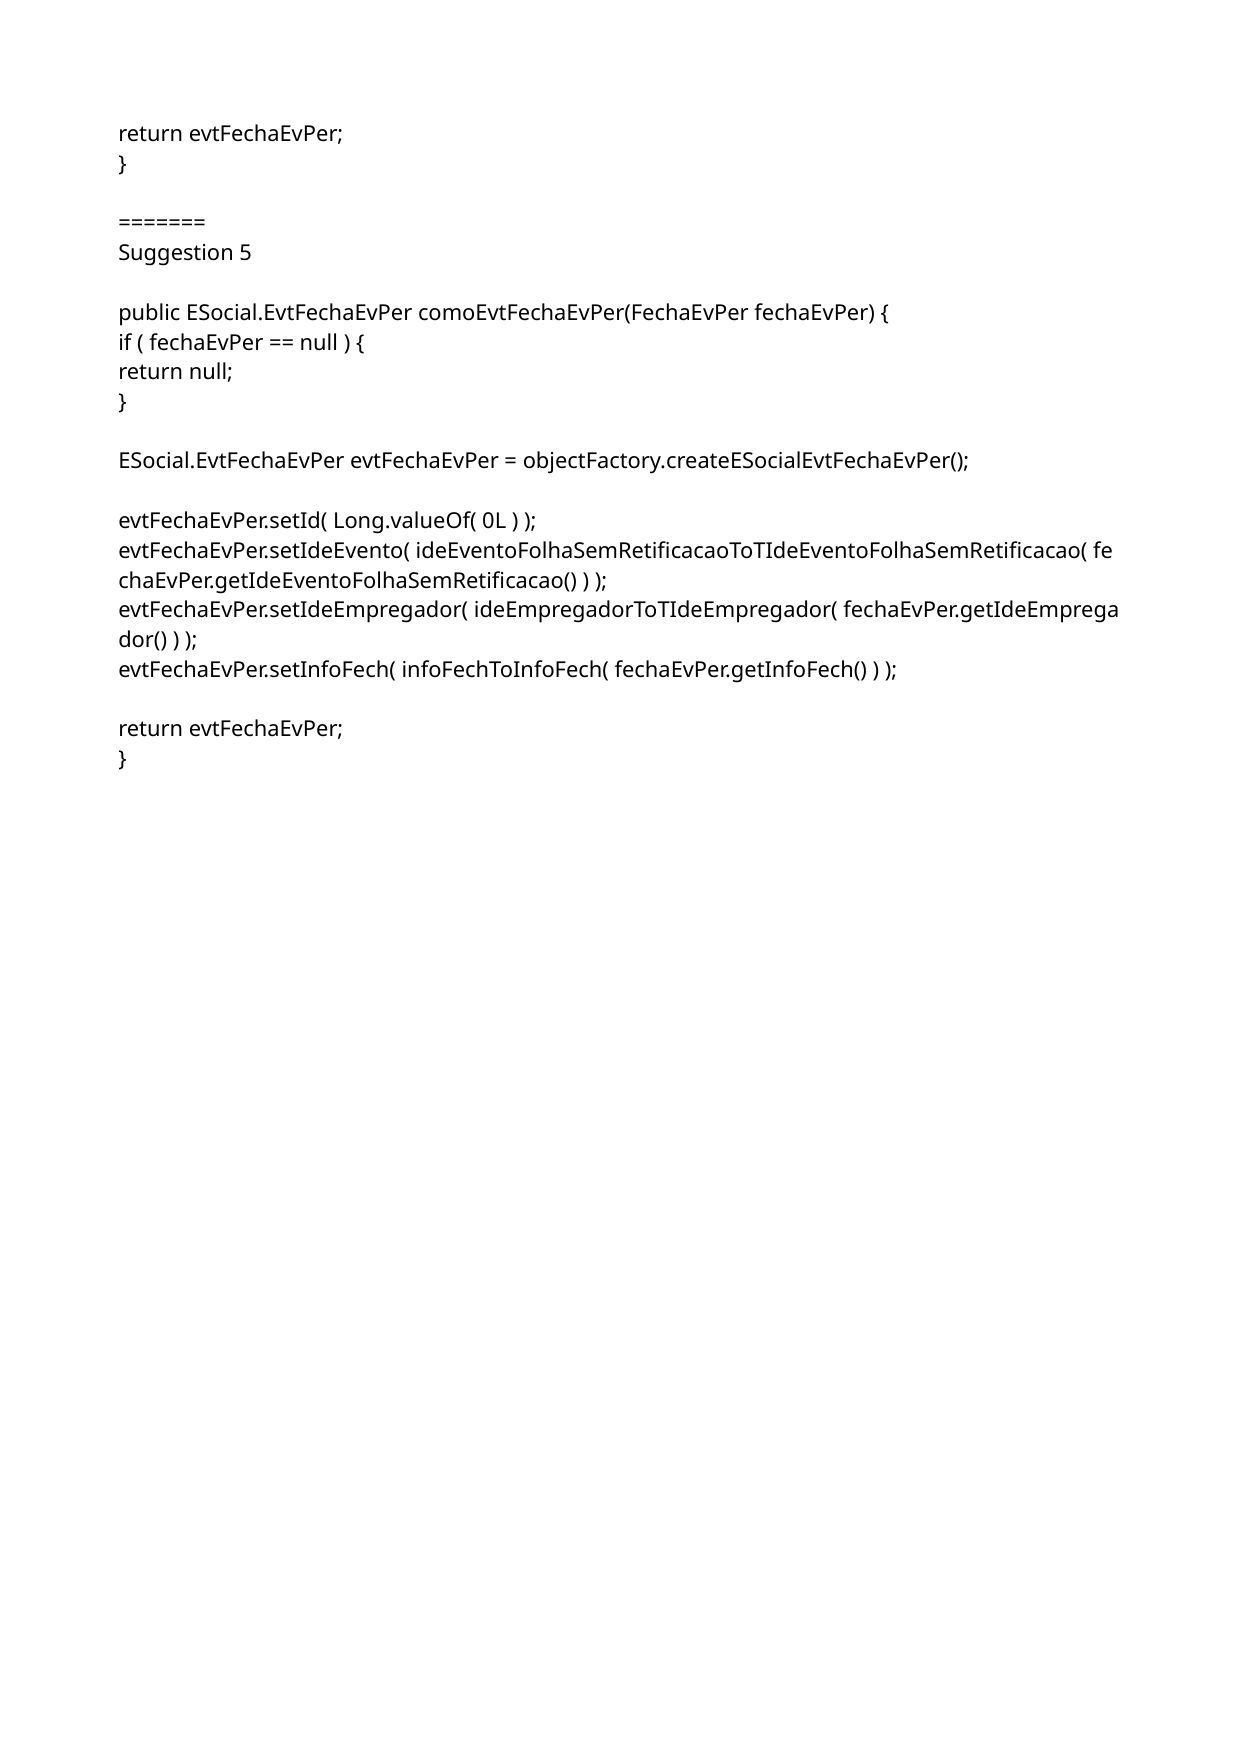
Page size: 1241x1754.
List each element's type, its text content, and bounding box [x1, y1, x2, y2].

text evtFechaEvPer.setId( Long.valueOf( 0L ) ); [118, 505, 1122, 535]
text Suggestion 5 [118, 237, 1122, 267]
text ESocial.EvtFechaEvPer evtFechaEvPer = objectFactory.createESocialEvtFechaEvPer(); [118, 446, 1122, 475]
text ======= [118, 207, 1122, 237]
text } [118, 148, 1122, 178]
text return evtFechaEvPer; [118, 713, 1122, 743]
text public ESocial.EvtFechaEvPer comoEvtFechaEvPer(FechaEvPer fechaEvPer) { [118, 297, 1122, 326]
text return evtFechaEvPer; [118, 118, 1122, 148]
text } [118, 743, 1122, 773]
text return null; [118, 356, 1122, 386]
text evtFechaEvPer.setIdeEvento( ideEventoFolhaSemRetificacaoToTIdeEventoFolhaSemRetificacao( fechaEvPer.getIdeEventoFolhaSemRetificacao() ) ); [118, 535, 1122, 594]
text evtFechaEvPer.setInfoFech( infoFechToInfoFech( fechaEvPer.getInfoFech() ) ); [118, 654, 1122, 684]
text evtFechaEvPer.setIdeEmpregador( ideEmpregadorToTIdeEmpregador( fechaEvPer.getIdeEmpregador() ) ); [118, 594, 1122, 654]
text } [118, 386, 1122, 416]
text if ( fechaEvPer == null ) { [118, 326, 1122, 356]
